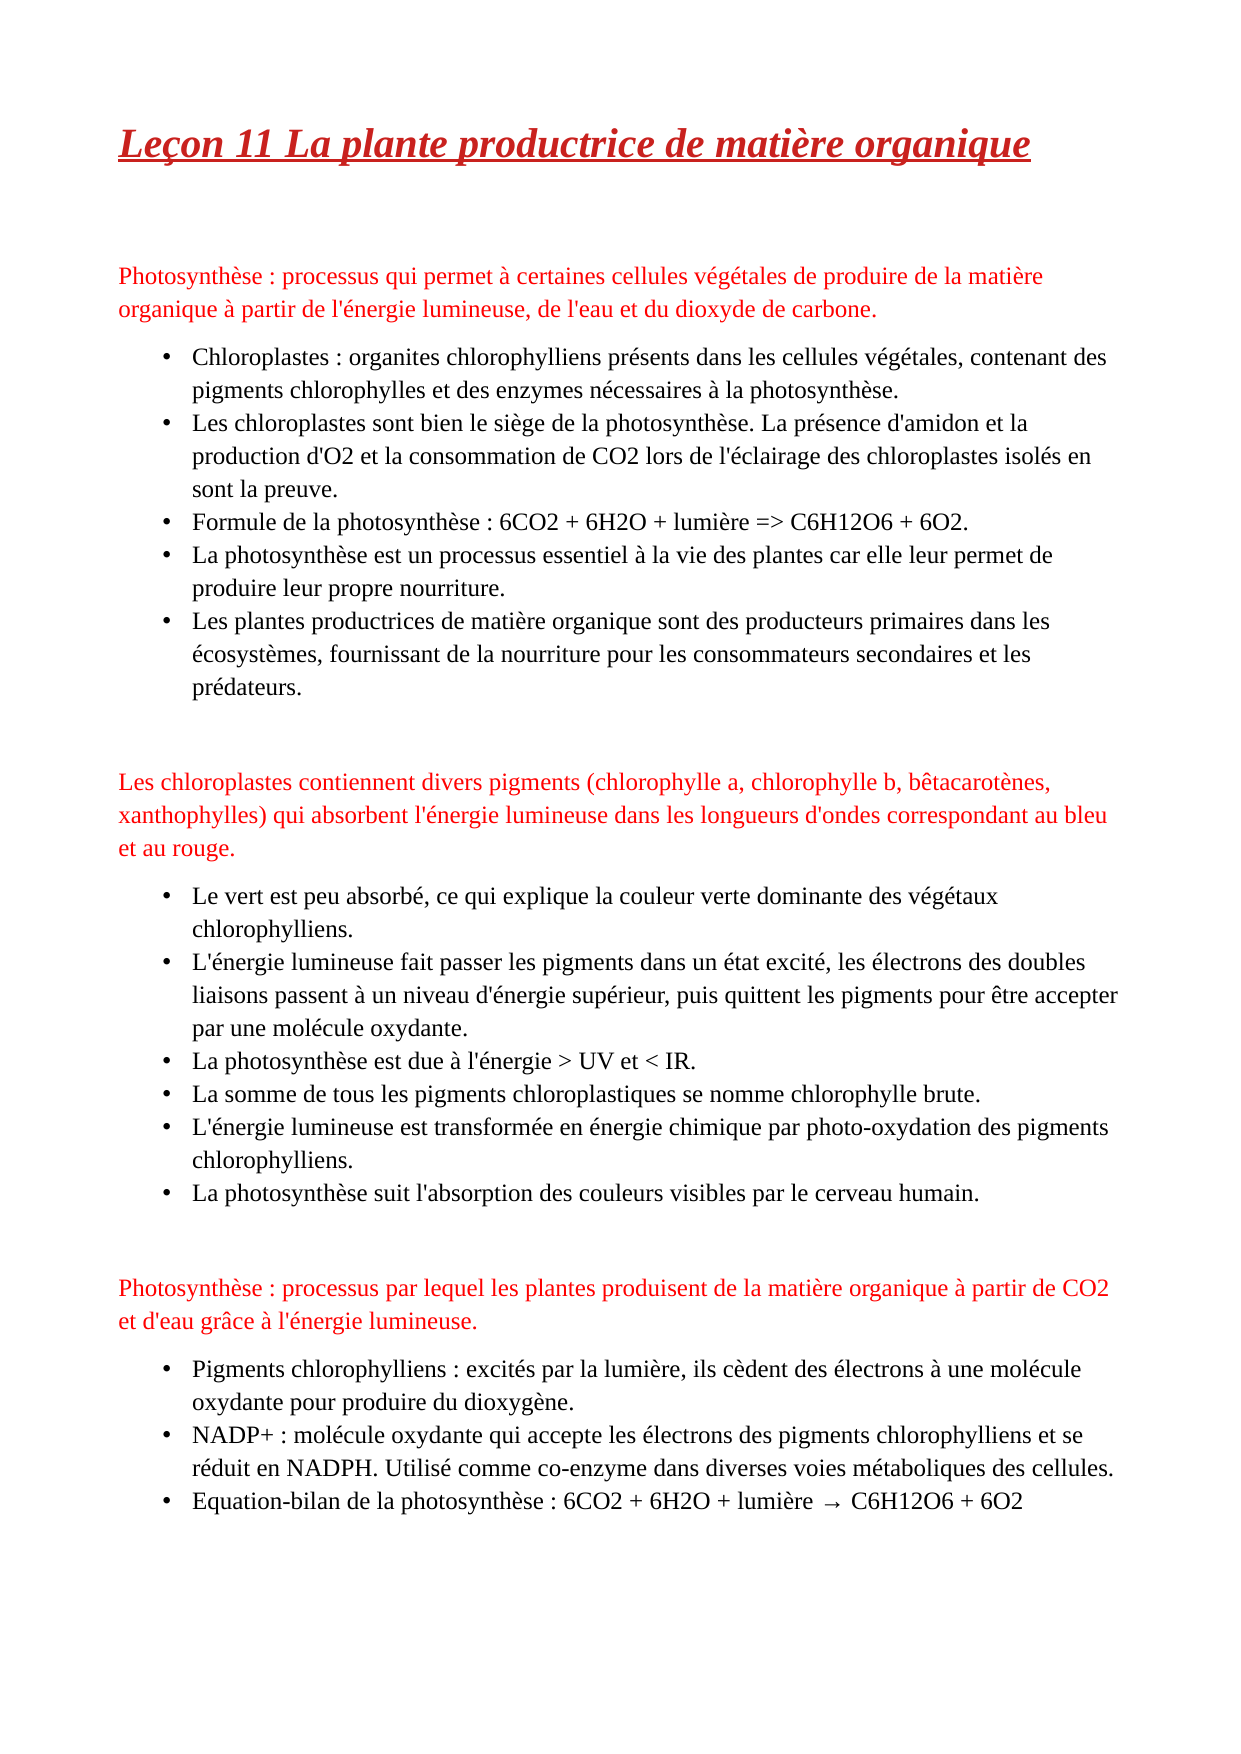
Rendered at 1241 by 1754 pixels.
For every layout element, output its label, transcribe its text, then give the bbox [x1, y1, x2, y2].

list La somme de tous les pigments chloroplastiques se nomme chlorophylle brute. [162, 1079, 1122, 1108]
text Photosynthèse : processus qui permet à certaines cellules végétales de produire de la matière organique à partir de l'énergie lumineuse, de l'eau et du dioxyde de carbone. [118, 261, 1122, 323]
list Pigments chlorophylliens : excités par la lumière, ils cèdent des électrons à une molécule oxydante pour produire du dioxygène. [162, 1354, 1122, 1416]
list La photosynthèse est due à l'énergie > UV et < IR. [162, 1046, 1122, 1075]
list L'énergie lumineuse fait passer les pigments dans un état excité, les électrons des doubles liaisons passent à un niveau d'énergie supérieur, puis quittent les pigments pour être accepter par une molécule oxydante. [162, 947, 1122, 1042]
list NADP+ : molécule oxydante qui accepte les électrons des pigments chlorophylliens et se réduit en NADPH. Utilisé comme co-enzyme dans diverses voies métaboliques des cellules. [162, 1420, 1122, 1482]
list Equation-bilan de la photosynthèse : 6CO2 + 6H2O + lumière → C6H12O6 + 6O2 [162, 1486, 1122, 1515]
list Formule de la photosynthèse : 6CO2 + 6H2O + lumière => C6H12O6 + 6O2. [162, 507, 1122, 536]
list Les chloroplastes sont bien le siège de la photosynthèse. La présence d'amidon et la production d'O2 et la consommation de CO2 lors de l'éclairage des chloroplastes isolés en sont la preuve. [162, 408, 1122, 503]
list Le vert est peu absorbé, ce qui explique la couleur verte dominante des végétaux chlorophylliens. [162, 881, 1122, 943]
list Les plantes productrices de matière organique sont des producteurs primaires dans les écosystèmes, fournissant de la nourriture pour les consommateurs secondaires et les prédateurs. [162, 606, 1122, 701]
list Chloroplastes : organites chlorophylliens présents dans les cellules végétales, contenant des pigments chlorophylles et des enzymes nécessaires à la photosynthèse. [162, 342, 1122, 404]
list L'énergie lumineuse est transformée en énergie chimique par photo-oxydation des pigments chlorophylliens. [162, 1112, 1122, 1174]
list La photosynthèse est un processus essentiel à la vie des plantes car elle leur permet de produire leur propre nourriture. [162, 540, 1122, 602]
text Photosynthèse : processus par lequel les plantes produisent de la matière organique à partir de CO2 et d'eau grâce à l'énergie lumineuse. [118, 1273, 1122, 1335]
text Les chloroplastes contiennent divers pigments (chlorophylle a, chlorophylle b, bêtacarotènes, xanthophylles) qui absorbent l'énergie lumineuse dans les longueurs d'ondes correspondant au bleu et au rouge. [118, 767, 1122, 862]
list La photosynthèse suit l'absorption des couleurs visibles par le cerveau humain. [162, 1178, 1122, 1207]
text Leçon 11 La plante productrice de matière organique [118, 118, 1122, 166]
